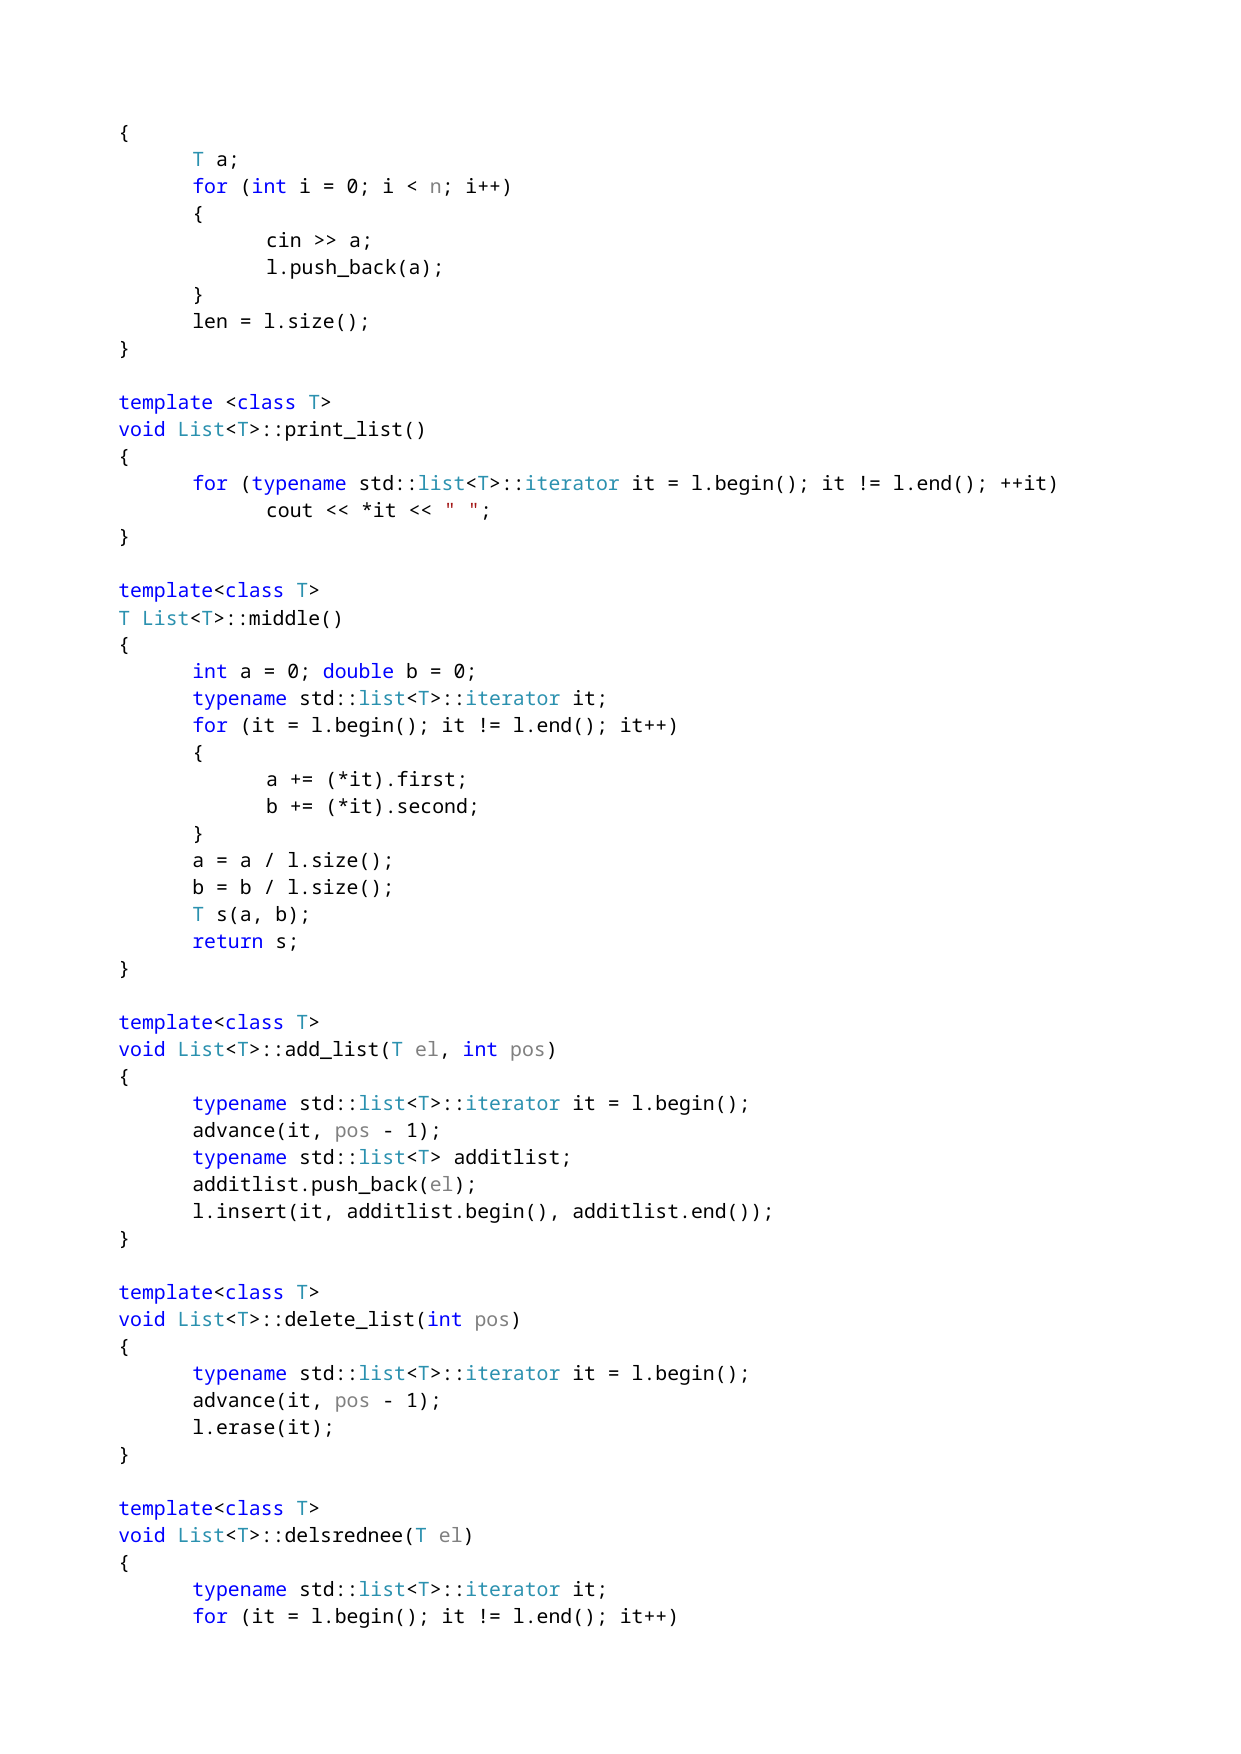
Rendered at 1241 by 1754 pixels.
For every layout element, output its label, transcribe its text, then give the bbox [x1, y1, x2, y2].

text typename std::list<T>::iterator it = l.begin(); [118, 1359, 1122, 1386]
text } [118, 334, 1122, 361]
text cin >> a; [118, 226, 1122, 253]
text T a; [118, 145, 1122, 172]
text l.erase(it); [118, 1413, 1122, 1440]
text len = l.size(); [118, 307, 1122, 334]
text void List<T>::print_list() [118, 415, 1122, 442]
text T List<T>::middle() [118, 604, 1122, 631]
text } [118, 523, 1122, 550]
text typename std::list<T>::iterator it; [118, 685, 1122, 712]
text { [118, 631, 1122, 658]
text typename std::list<T>::iterator it; [118, 1575, 1122, 1602]
text } [118, 1440, 1122, 1467]
text } [118, 819, 1122, 847]
text template <class T> [118, 388, 1122, 415]
text { [118, 1548, 1122, 1575]
text cout << *it << " "; [118, 496, 1122, 523]
text additlist.push_back(el); [118, 1170, 1122, 1197]
text typename std::list<T> additlist; [118, 1143, 1122, 1170]
text a += (*it).first; [118, 766, 1122, 793]
text a = a / l.size(); [118, 847, 1122, 873]
text } [118, 280, 1122, 307]
text void List<T>::delsrednee(T el) [118, 1521, 1122, 1548]
text b = b / l.size(); [118, 873, 1122, 901]
text template<class T> [118, 1278, 1122, 1305]
text for (int i = 0; i < n; i++) [118, 172, 1122, 199]
text } [118, 954, 1122, 981]
text l.insert(it, additlist.begin(), additlist.end()); [118, 1197, 1122, 1224]
text for (typename std::list<T>::iterator it = l.begin(); it != l.end(); ++it) [118, 469, 1122, 496]
text for (it = l.begin(); it != l.end(); it++) [118, 1602, 1122, 1629]
text int a = 0; double b = 0; [118, 658, 1122, 685]
text template<class T> [118, 1494, 1122, 1521]
text template<class T> [118, 1008, 1122, 1035]
text l.push_back(a); [118, 253, 1122, 280]
text void List<T>::delete_list(int pos) [118, 1305, 1122, 1332]
text return s; [118, 927, 1122, 954]
text advance(it, pos - 1); [118, 1116, 1122, 1143]
text } [118, 1224, 1122, 1251]
text advance(it, pos - 1); [118, 1386, 1122, 1413]
text { [118, 1062, 1122, 1089]
text typename std::list<T>::iterator it = l.begin(); [118, 1089, 1122, 1116]
text for (it = l.begin(); it != l.end(); it++) [118, 712, 1122, 739]
text T s(a, b); [118, 901, 1122, 927]
text void List<T>::add_list(T el, int pos) [118, 1035, 1122, 1062]
text b += (*it).second; [118, 793, 1122, 819]
text { [118, 739, 1122, 766]
text { [118, 118, 1122, 145]
text { [118, 442, 1122, 469]
text template<class T> [118, 577, 1122, 604]
text { [118, 1332, 1122, 1359]
text { [118, 199, 1122, 226]
